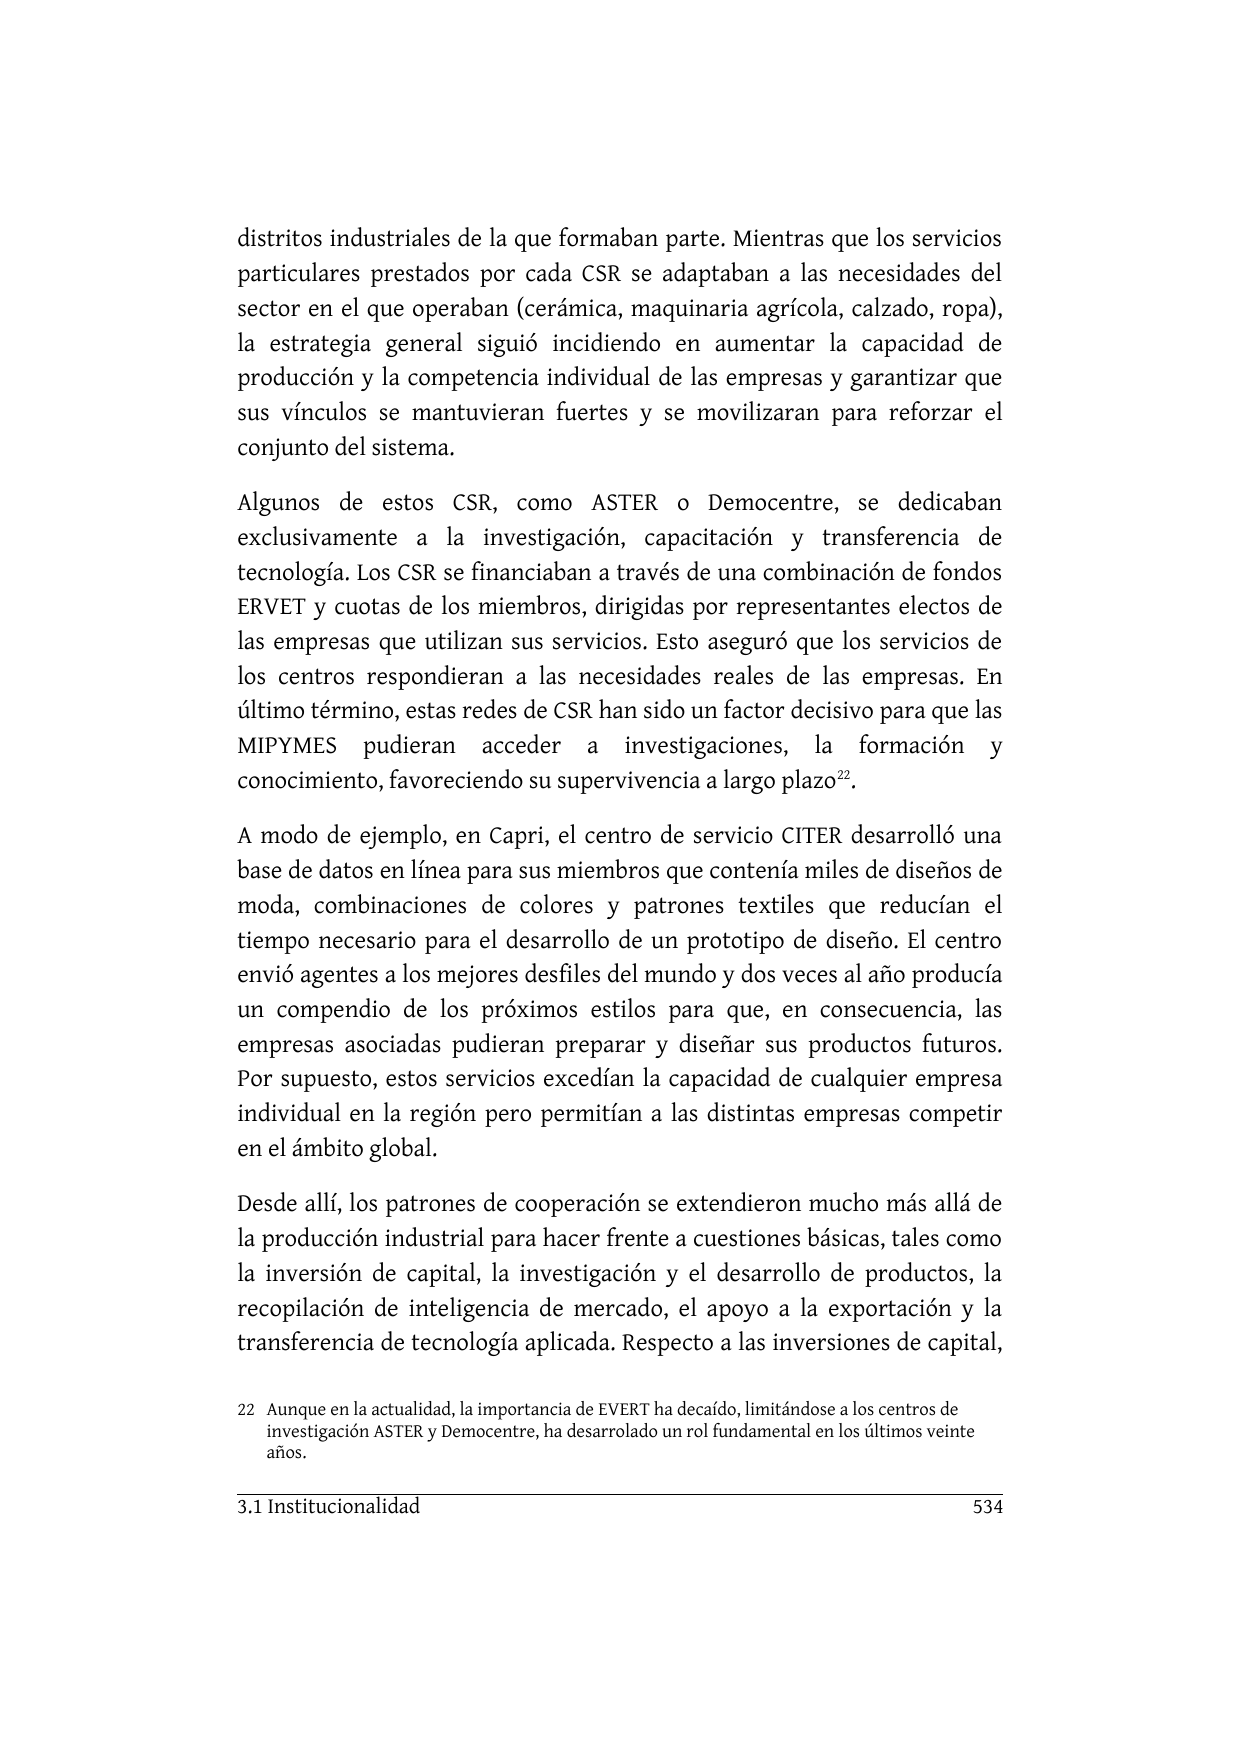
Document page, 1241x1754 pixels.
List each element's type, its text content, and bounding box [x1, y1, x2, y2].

text Aunque en la actualidad, la importancia de EVERT ha decaído, limitándose a los centros de investigación ASTER y Democentre, ha desarrolado un rol fundamental en los últimos veinte años. [237, 1399, 1003, 1464]
text distritos industriales de la que formaban parte. Mientras que los servicios particulares prestados por cada CSR se adaptaban a las necesidades del sector en el que operaban (cerámica, maquinaria agrícola, calzado, ropa), la estrategia general siguió incidiendo en aumentar la capacidad de producción y la competencia individual de las empresas y garantizar que sus vínculos se mantuvieran fuertes y se movilizaran para reforzar el conjunto del sistema. [237, 225, 1003, 462]
text A modo de ejemplo, en Capri, el centro de servicio CITER desarrolló una base de datos en línea para sus miembros que contenía miles de diseños de moda, combinaciones de colores y patrones textiles que reducían el tiempo necesario para el desarrollo de un prototipo de diseño. El centro envió agentes a los mejores desfiles del mundo y dos veces al año producía un compendio de los próximos estilos para que, en consecuencia, las empresas asociadas pudieran preparar y diseñar sus productos futuros. Por supuesto, estos servicios excedían la capacidad de cualquier empresa individual en la región pero permitían a las distintas empresas competir en el ámbito global. [237, 822, 1003, 1163]
text Algunos de estos CSR, como ASTER o Democentre, se dedicaban exclusivamente a la investigación, capacitación y transferencia de tecnología. Los CSR se financiaban a través de una combinación de fondos ERVET y cuotas de los miembros, dirigidas por representantes electos de las empresas que utilizan sus servicios. Esto aseguró que los servicios de los centros respondieran a las necesidades reales de las empresas. En último término, estas redes de CSR han sido un factor decisivo para que las MIPYMES pudieran acceder a investigaciones, la formación y conocimiento, favoreciendo su supervivencia a largo plazo. [237, 489, 1003, 795]
text Desde allí, los patrones de cooperación se extendieron mucho más allá de la producción industrial para hacer frente a cuestiones básicas, tales como la inversión de capital, la investigación y el desarrollo de productos, la recopilación de inteligencia de mercado, el apoyo a la exportación y la transferencia de tecnología aplicada. Respecto a las inversiones de capital, [237, 1190, 1003, 1358]
